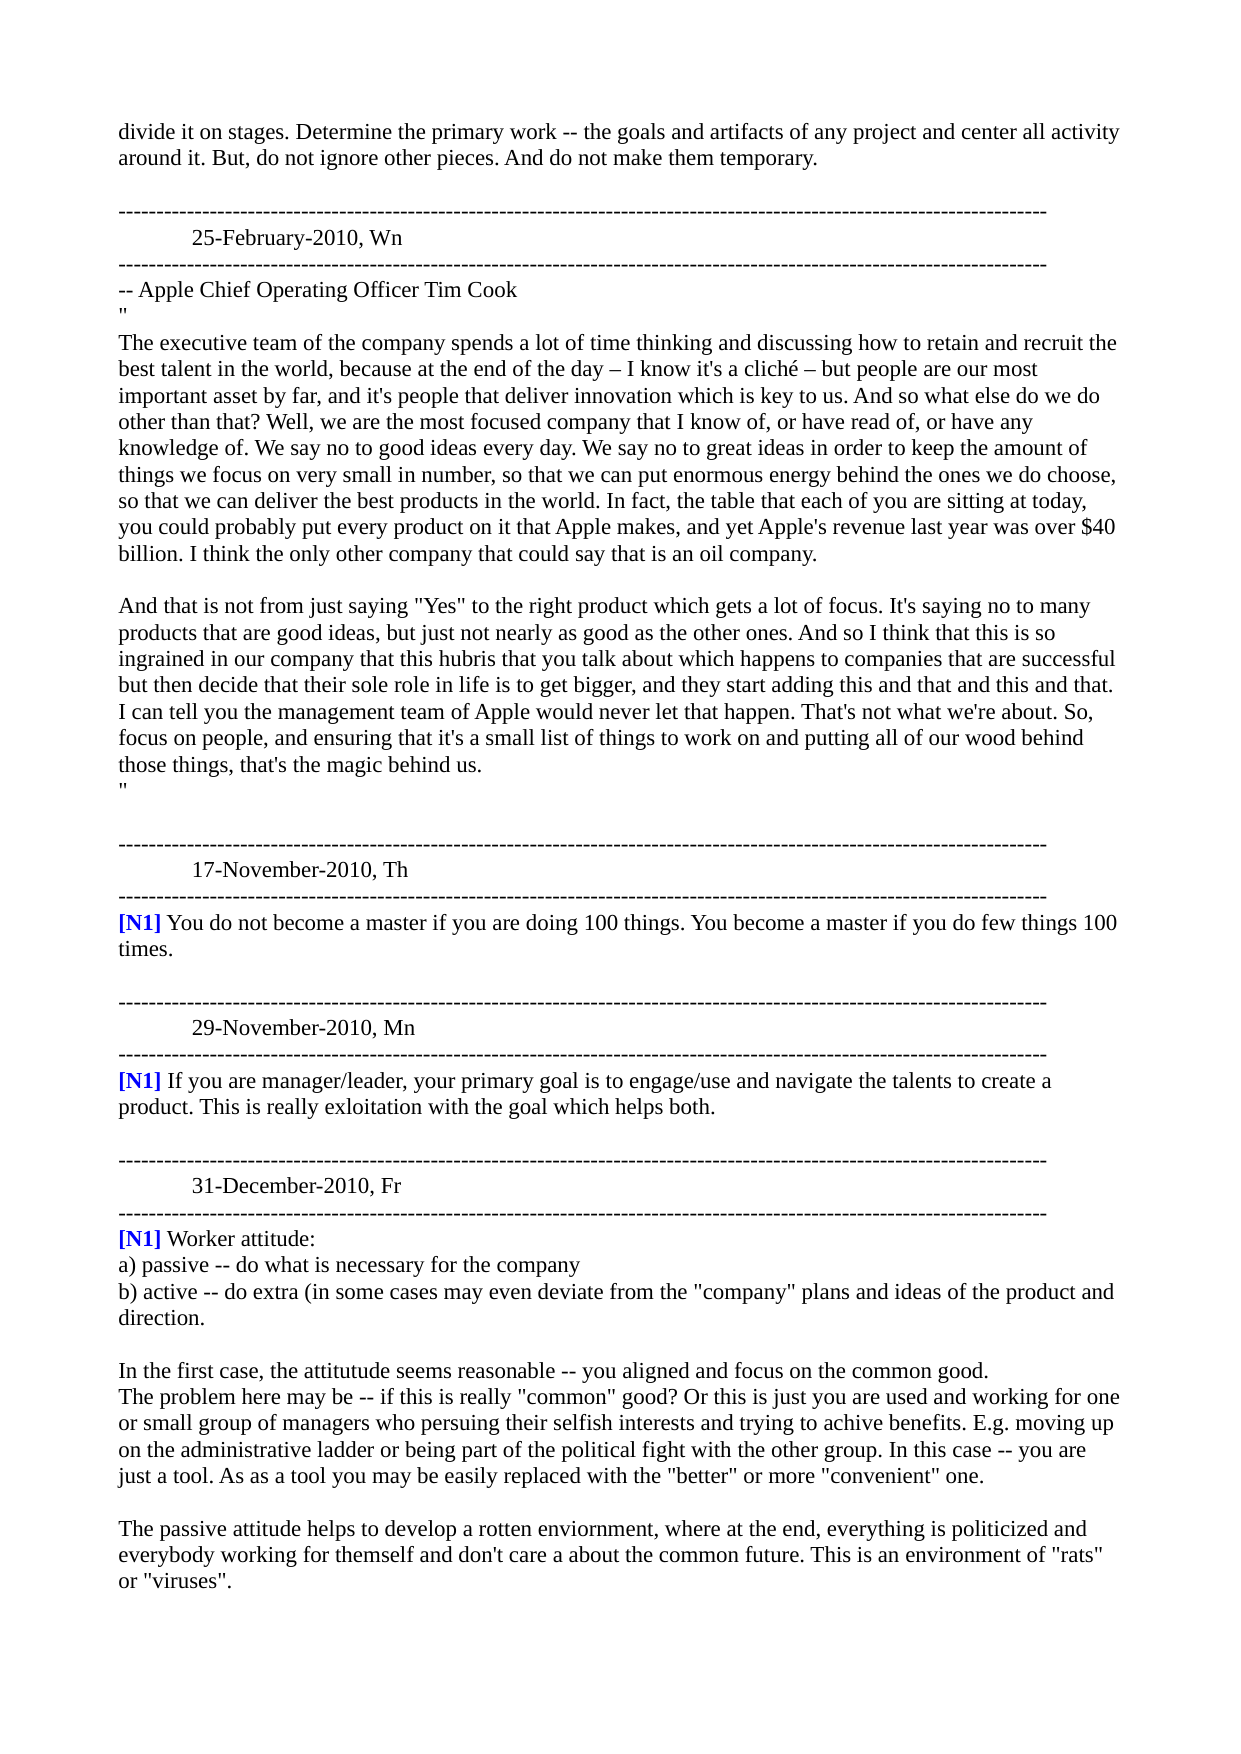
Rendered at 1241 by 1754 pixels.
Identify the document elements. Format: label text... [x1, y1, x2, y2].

text -------------------------------------------------------------------------------------------------------------------------- [118, 882, 1122, 909]
text And that is not from just saying "Yes" to the right product which gets a lot of focus. It's saying no to many products that are good ideas, but just not nearly as good as the other ones. And so I think that this is so ingrained in our company that this hubris that you talk about which happens to companies that are successful but then decide that their sole role in life is to get bigger, and they start adding this and that and this and that. I can tell you the management team of Apple would never let that happen. That's not what we're about. So, focus on people, and ensuring that it's a small list of things to work on and putting all of our wood behind those things, that's the magic behind us. [118, 592, 1122, 777]
text In the first case, the attitutude seems reasonable -- you aligned and focus on the common good. [118, 1357, 1122, 1383]
text [N1] If you are manager/leader, your primary goal is to engage/use and navigate the talents to create a product. This is really exloitation with the goal which helps both. [118, 1067, 1122, 1119]
text -------------------------------------------------------------------------------------------------------------------------- [118, 1199, 1122, 1225]
text [N1] Worker attitude: [118, 1225, 1122, 1251]
text -------------------------------------------------------------------------------------------------------------------------- [118, 197, 1122, 223]
text [N1] You do not become a master if you are doing 100 things. You become a master if you do few things 100 times. [118, 909, 1122, 961]
text The executive team of the company spends a lot of time thinking and discussing how to retain and recruit the best talent in the world, because at the end of the day – I know it's a cliché – but people are our most important asset by far, and it's people that deliver innovation which is key to us. And so what else do we do other than that? Well, we are the most focused company that I know of, or have read of, or have any knowledge of. We say no to good ideas every day. We say no to great ideas in order to keep the amount of things we focus on very small in number, so that we can put enormous energy behind the ones we do choose, so that we can deliver the best products in the world. In fact, the table that each of you are sitting at today, you could probably put every product on it that Apple makes, and yet Apple's revenue last year was over $40 billion. I think the only other company that could say that is an oil company. [118, 329, 1122, 566]
text -------------------------------------------------------------------------------------------------------------------------- [118, 1146, 1122, 1172]
text b) active -- do extra (in some cases may even deviate from the "company" plans and ideas of the product and direction. [118, 1278, 1122, 1330]
text The passive attitude helps to develop a rotten enviornment, where at the end, everything is politicized and everybody working for themself and don't care a about the common future. This is an environment of "rats" or "viruses". [118, 1515, 1122, 1594]
text divide it on stages. Determine the primary work -- the goals and artifacts of any project and center all activity around it. But, do not ignore other pieces. And do not make them temporary. [118, 118, 1122, 171]
text -------------------------------------------------------------------------------------------------------------------------- [118, 1041, 1122, 1067]
text -- Apple Chief Operating Officer Tim Cook [118, 276, 1122, 303]
text 25-February-2010, Wn [118, 223, 1122, 250]
text The problem here may be -- if this is really "common" good? Or this is just you are used and working for one or small group of managers who persuing their selfish interests and trying to achive benefits. E.g. moving up on the administrative ladder or being part of the political fight with the other group. In this case -- you are just a tool. As as a tool you may be easily replaced with the "better" or more "convenient" one. [118, 1383, 1122, 1488]
text 31-December-2010, Fr [118, 1172, 1122, 1199]
text -------------------------------------------------------------------------------------------------------------------------- [118, 988, 1122, 1014]
text 29-November-2010, Mn [118, 1014, 1122, 1041]
text 17-November-2010, Th [118, 856, 1122, 882]
text " [118, 777, 1122, 803]
text -------------------------------------------------------------------------------------------------------------------------- [118, 830, 1122, 856]
text a) passive -- do what is necessary for the company [118, 1251, 1122, 1278]
text -------------------------------------------------------------------------------------------------------------------------- [118, 250, 1122, 276]
text " [118, 303, 1122, 329]
